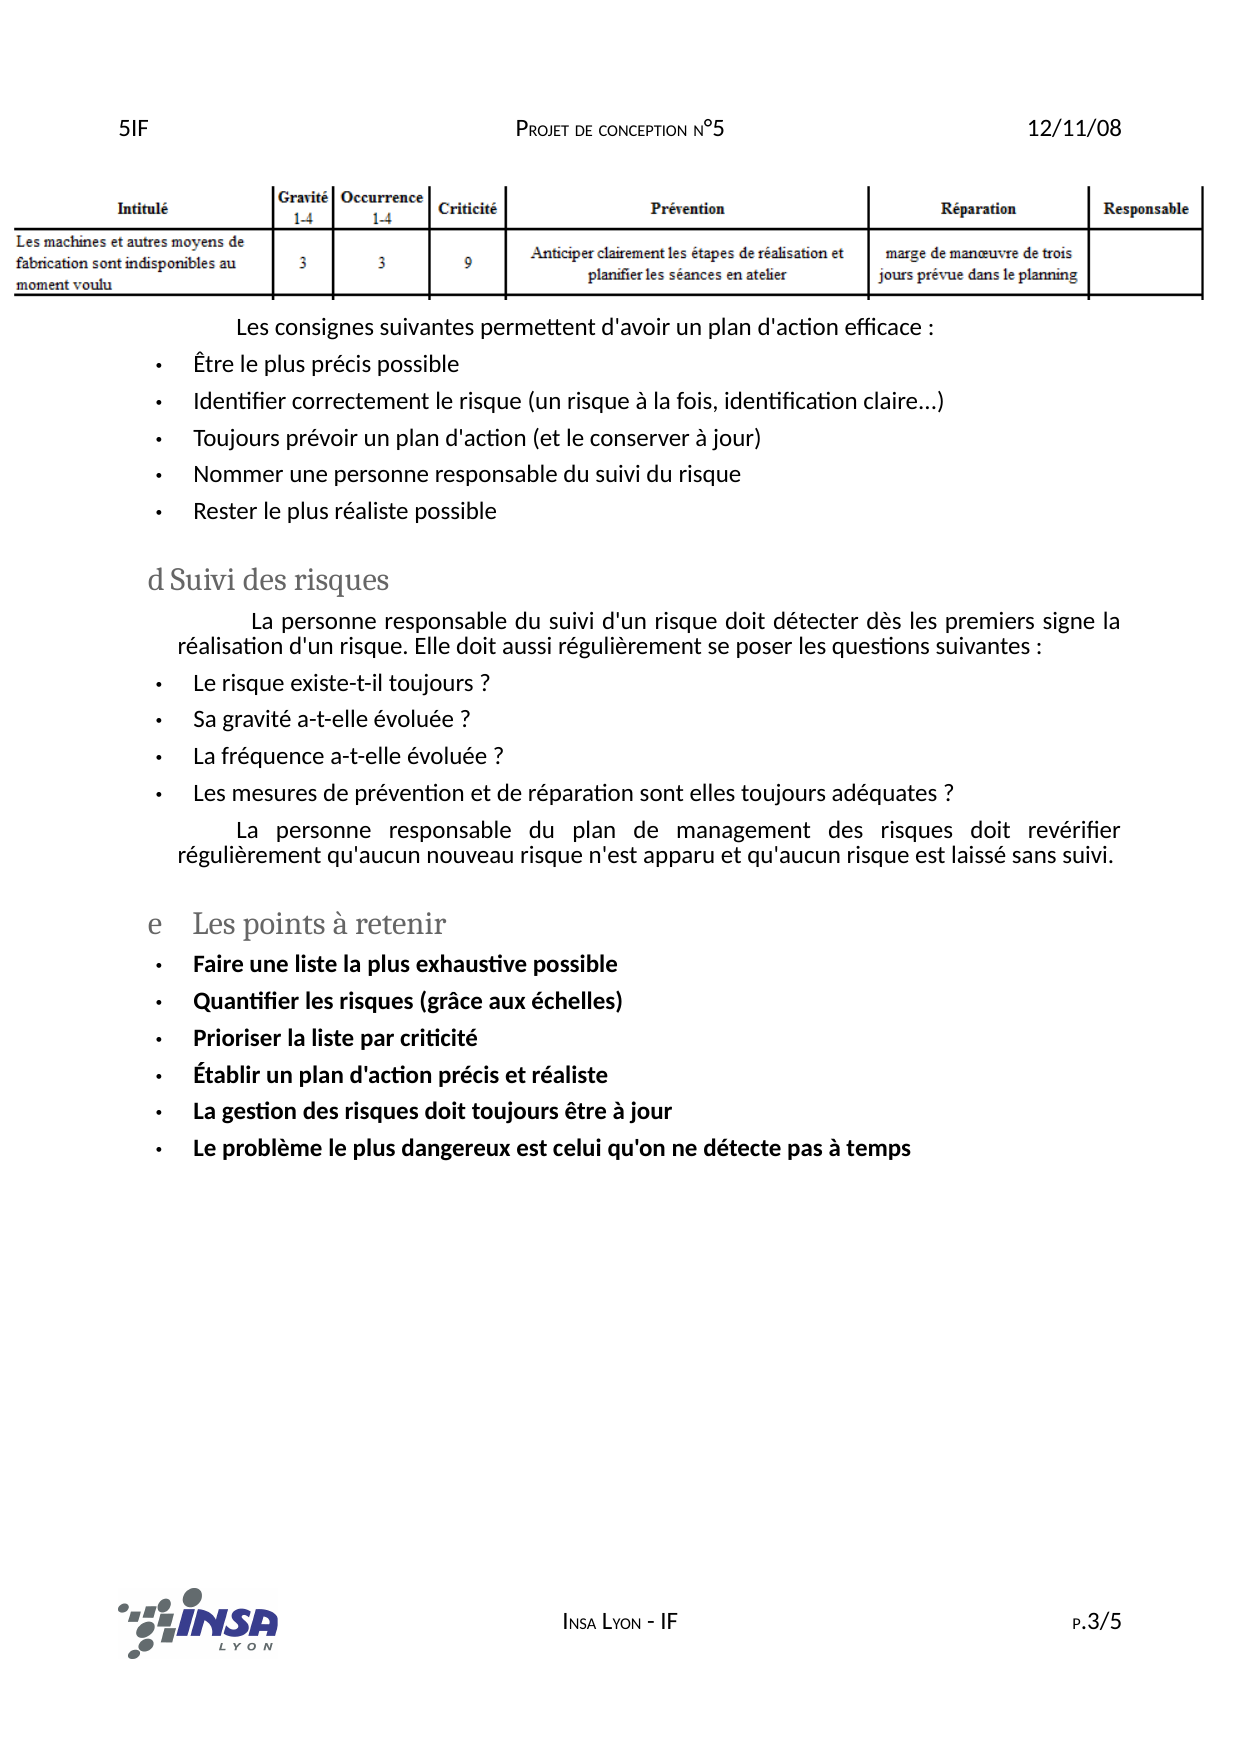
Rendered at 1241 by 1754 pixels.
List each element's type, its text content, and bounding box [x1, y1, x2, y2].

list Le risque existe-t-il toujours ? [156, 672, 1122, 697]
list Le problème le plus dangereux est celui qu'on ne détecte pas à temps [156, 1138, 1122, 1163]
list La fréquence a-t-elle évoluée ? [156, 746, 1122, 771]
text La personne responsable du plan de management des risques doit revérifier régulièrement qu'aucun nouveau risque n'est apparu et qu'aucun risque est laissé sans suivi. [177, 819, 1122, 869]
list Faire une liste la plus exhaustive possible [156, 954, 1122, 979]
list Prioriser la liste par criticité [156, 1027, 1122, 1052]
picture [118, 1588, 278, 1659]
list Être le plus précis possible [156, 354, 1122, 379]
list Toujours prévoir un plan d'action (et le conserver à jour) [156, 427, 1122, 452]
list Établir un plan d'action précis et réaliste [156, 1064, 1122, 1089]
subtitle Les points à retenir [118, 905, 1122, 942]
list Nommer une personne responsable du suivi du risque [156, 464, 1122, 489]
picture [13, 185, 1204, 300]
list Identifier correctement le risque (un risque à la fois, identification claire...) [156, 391, 1122, 416]
list Quantifier les risques (grâce aux échelles) [156, 991, 1122, 1016]
list Rester le plus réaliste possible [156, 501, 1122, 526]
text [177, 173, 1122, 185]
subtitle Suivi des risques [118, 561, 1122, 599]
list La gestion des risques doit toujours être à jour [156, 1101, 1122, 1126]
list Les mesures de prévention et de réparation sont elles toujours adéquates ? [156, 783, 1122, 808]
text Les consignes suivantes permettent d'avoir un plan d'action efficace : [177, 300, 1122, 342]
text La personne responsable du suivi d'un risque doit détecter dès les premiers signe la réalisation d'un risque. Elle doit aussi régulièrement se poser les questions suivantes : [177, 611, 1122, 661]
list Sa gravité a-t-elle évoluée ? [156, 709, 1122, 734]
